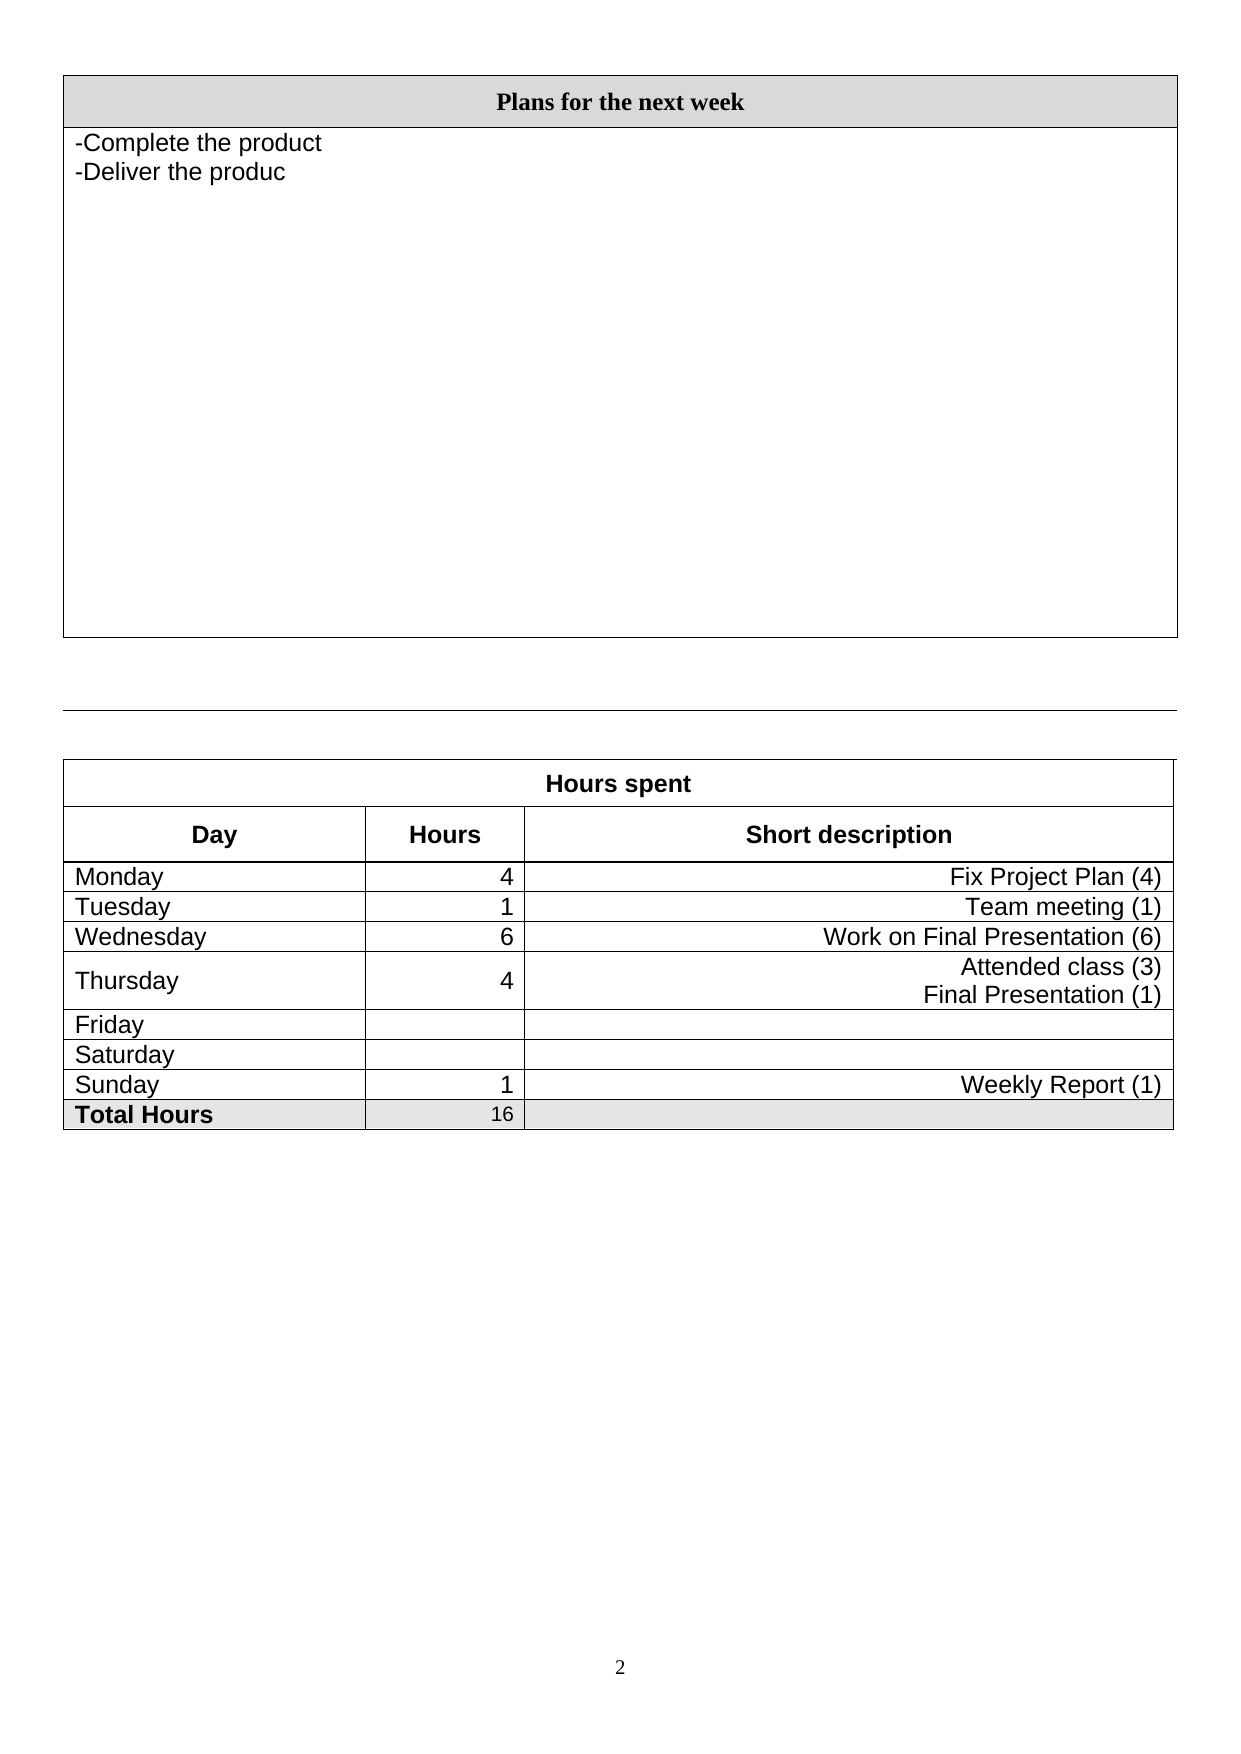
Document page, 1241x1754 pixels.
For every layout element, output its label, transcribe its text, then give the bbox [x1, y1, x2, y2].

table_cell Weekly Report (1) [525, 1070, 1173, 1099]
table_cell Monday [64, 863, 365, 891]
table_cell 16 [366, 1100, 524, 1128]
table_header [63, 711, 1177, 759]
table_cell Team meeting (1) [525, 892, 1173, 921]
table_cell Hours spent [64, 760, 1173, 806]
table_cell [366, 1040, 524, 1069]
table_cell -Complete the product -Deliver the produc [64, 128, 1177, 637]
table_cell Friday [64, 1010, 365, 1039]
table_cell 4 [366, 952, 524, 1009]
table_cell [525, 1010, 1173, 1039]
table_cell 1 [366, 892, 524, 921]
table_cell 6 [366, 922, 524, 951]
table_cell Day [64, 807, 365, 861]
table_cell Fix Project Plan (4) [525, 863, 1173, 891]
table_cell Thursday [64, 952, 365, 1009]
table_cell [525, 1040, 1173, 1069]
table_cell [525, 1100, 1173, 1128]
table_cell Tuesday [64, 892, 365, 921]
table_cell Saturday [64, 1040, 365, 1069]
table_cell Sunday [64, 1070, 365, 1099]
table_cell Total Hours [64, 1100, 365, 1128]
table_header Plans for the next week [64, 76, 1177, 127]
table_cell Hours [366, 807, 524, 861]
table_cell [366, 1010, 524, 1039]
table_cell Work on Final Presentation (6) [525, 922, 1173, 951]
table_cell Attended class (3) Final Presentation (1) [525, 952, 1173, 1009]
table_cell Short description [525, 807, 1173, 861]
table_cell 1 [366, 1070, 524, 1099]
table_cell 4 [366, 863, 524, 891]
table_cell Wednesday [64, 922, 365, 951]
